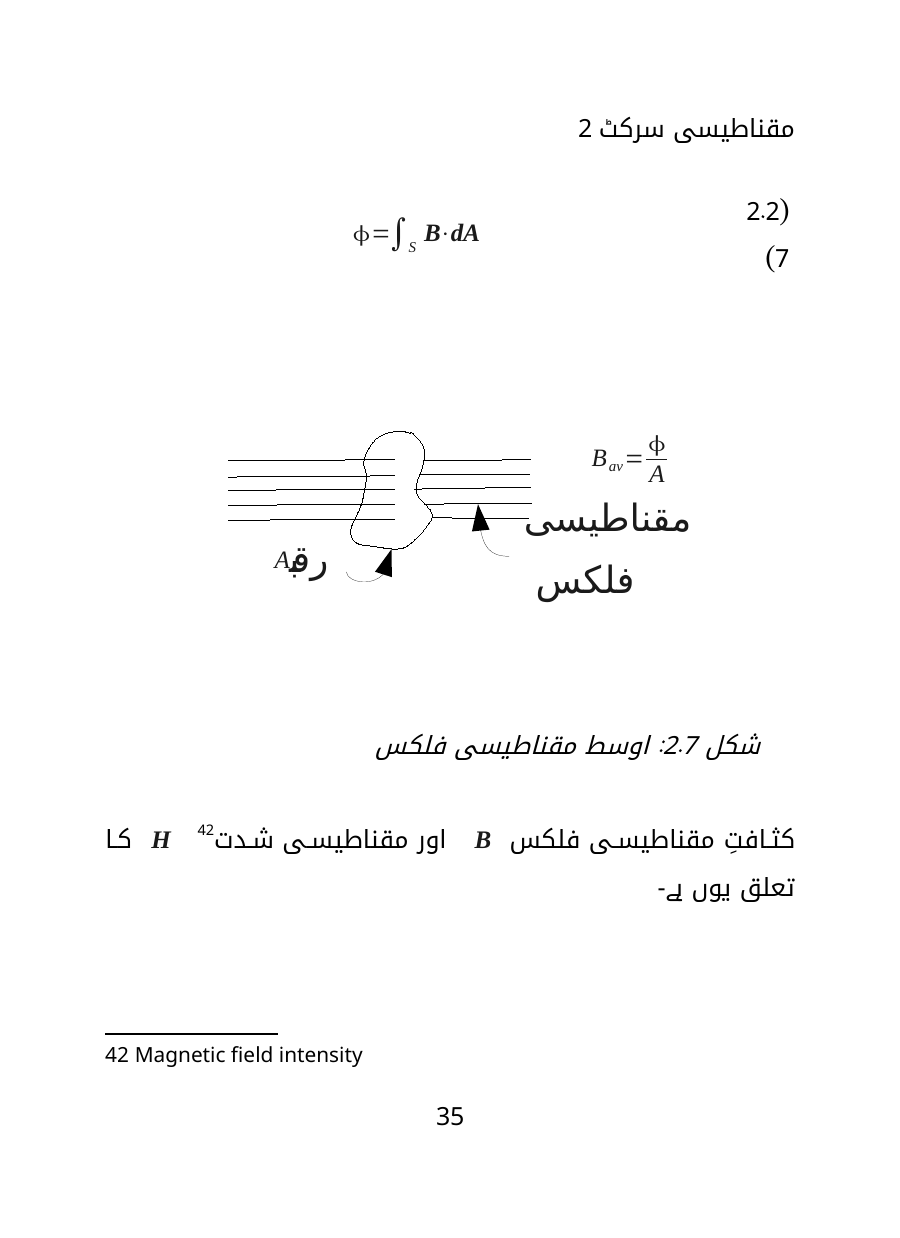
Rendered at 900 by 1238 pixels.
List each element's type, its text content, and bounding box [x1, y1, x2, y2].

text Magnetic field intensity [105, 1040, 795, 1068]
text شکل 2.7: اوسط مقناطیسی فلکس [140, 314, 760, 770]
text کثافتِ مقناطیسی فلکس اور مقناطیسی شدت کا تعلق یوں ہے- [105, 817, 795, 911]
table_header [105, 183, 718, 301]
table_header (2.27) [718, 183, 795, 301]
